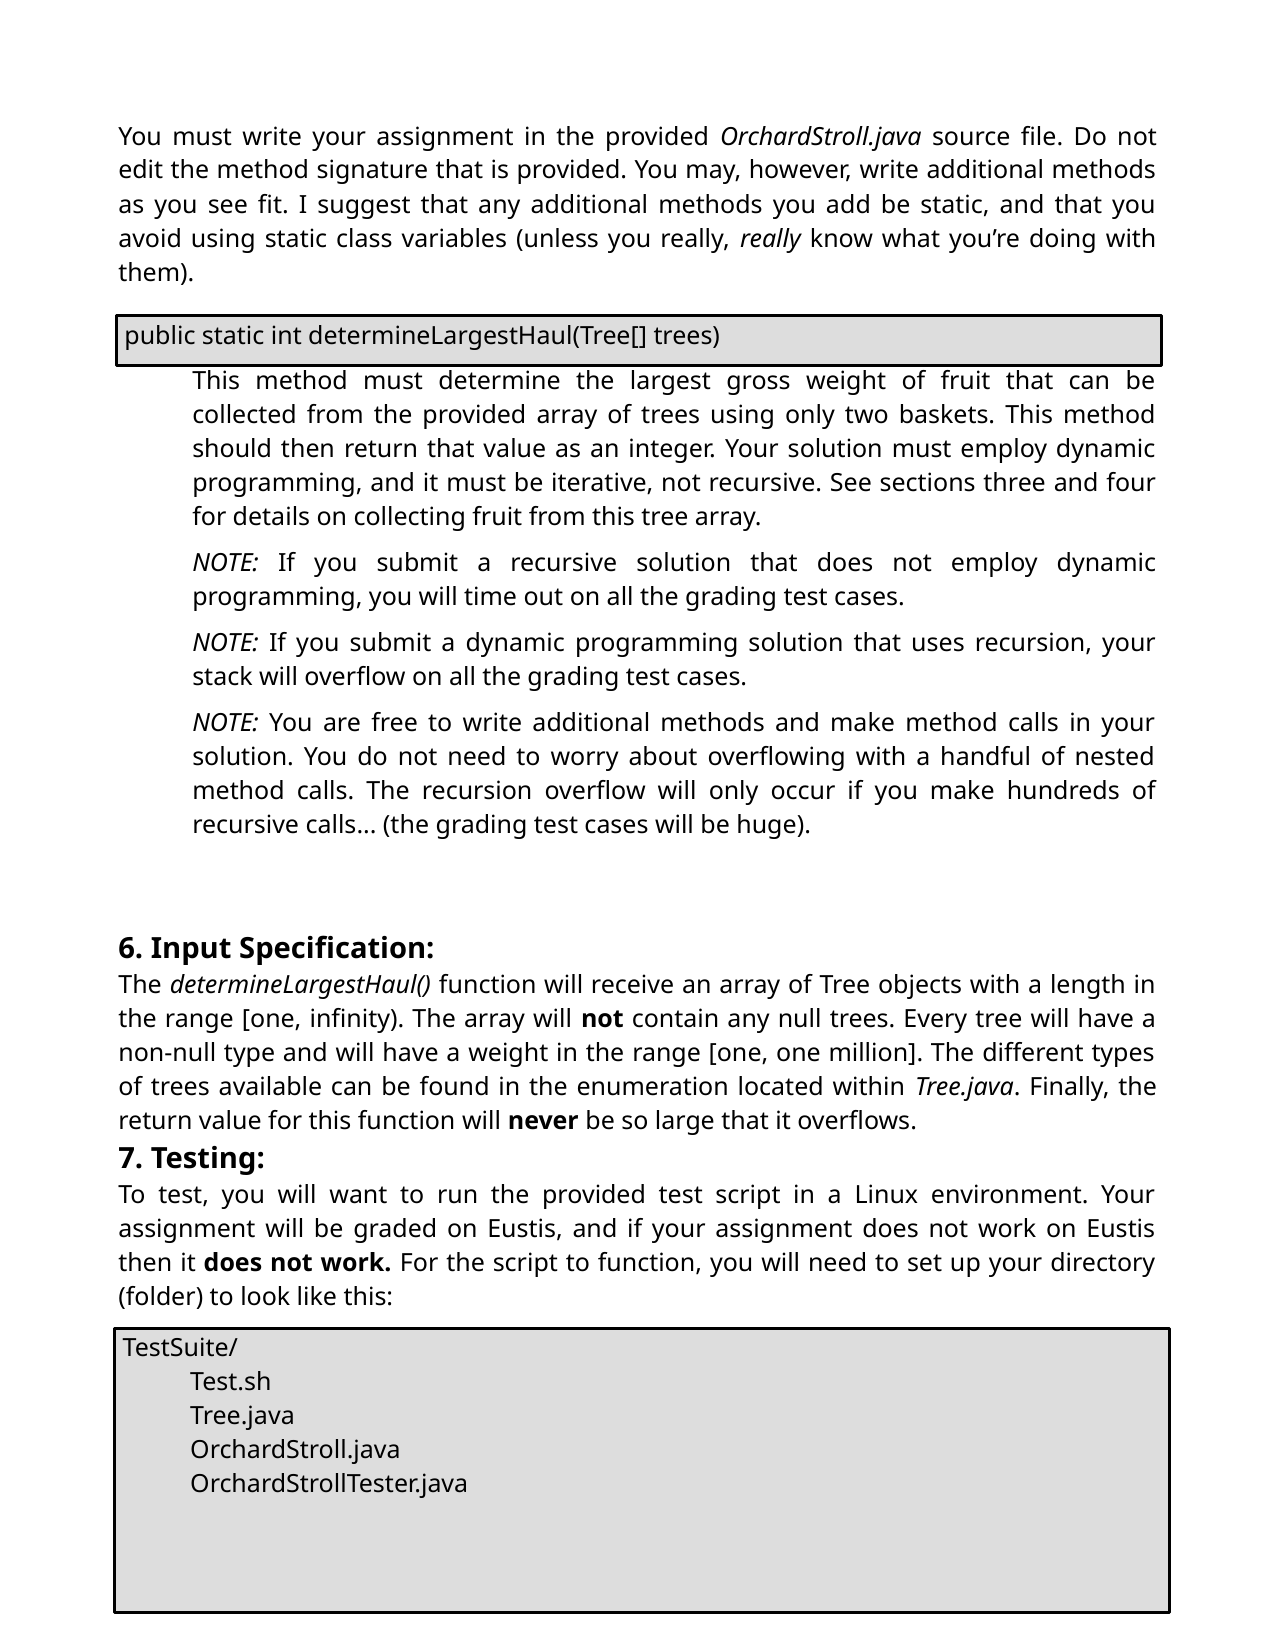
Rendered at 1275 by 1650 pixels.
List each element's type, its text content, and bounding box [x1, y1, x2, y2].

text NOTE: You are free to write additional methods and make method calls in your solution. You do not need to worry about overflowing with a handful of nested method calls. The recursion overflow will only occur if you make hundreds of recursive calls... (the grading test cases will be huge). [192, 705, 1157, 841]
text This method must determine the largest gross weight of fruit that can be collected from the provided array of trees using only two baskets. This method should then return that value as an integer. Your solution must employ dynamic programming, and it must be iterative, not recursive. See sections three and four for details on collecting fruit from this tree array. [192, 367, 1157, 533]
text The determineLargestHaul() function will receive an array of Tree objects with a length in the range [one, infinity). The array will not contain any null trees. Every tree will have a non-null type and will have a weight in the range [one, one million]. The different types of trees available can be found in the enumeration located within Tree.java. Finally, the return value for this function will never be so large that it overflows. [118, 967, 1157, 1137]
text To test, you will want to run the provided test script in a Linux environment. Your assignment will be graded on Eustis, and if your assignment does not work on Eustis then it does not work. For the script to function, you will need to set up your directory (folder) to look like this: [118, 1177, 1157, 1313]
text NOTE: If you submit a recursive solution that does not employ dynamic programming, you will time out on all the grading test cases. [192, 545, 1157, 613]
text NOTE: If you submit a dynamic programming solution that uses recursion, your stack will overflow on all the grading test cases. [192, 625, 1157, 693]
text 6. Input Specification: [118, 927, 1157, 967]
text 7. Testing: [118, 1137, 1157, 1177]
text You must write your assignment in the provided OrchardStroll.java source file. Do not edit the method signature that is provided. You may, however, write additional methods as you see fit. I suggest that any additional methods you add be static, and that you avoid using static class variables (unless you really, really know what you’re doing with them). [118, 118, 1157, 288]
